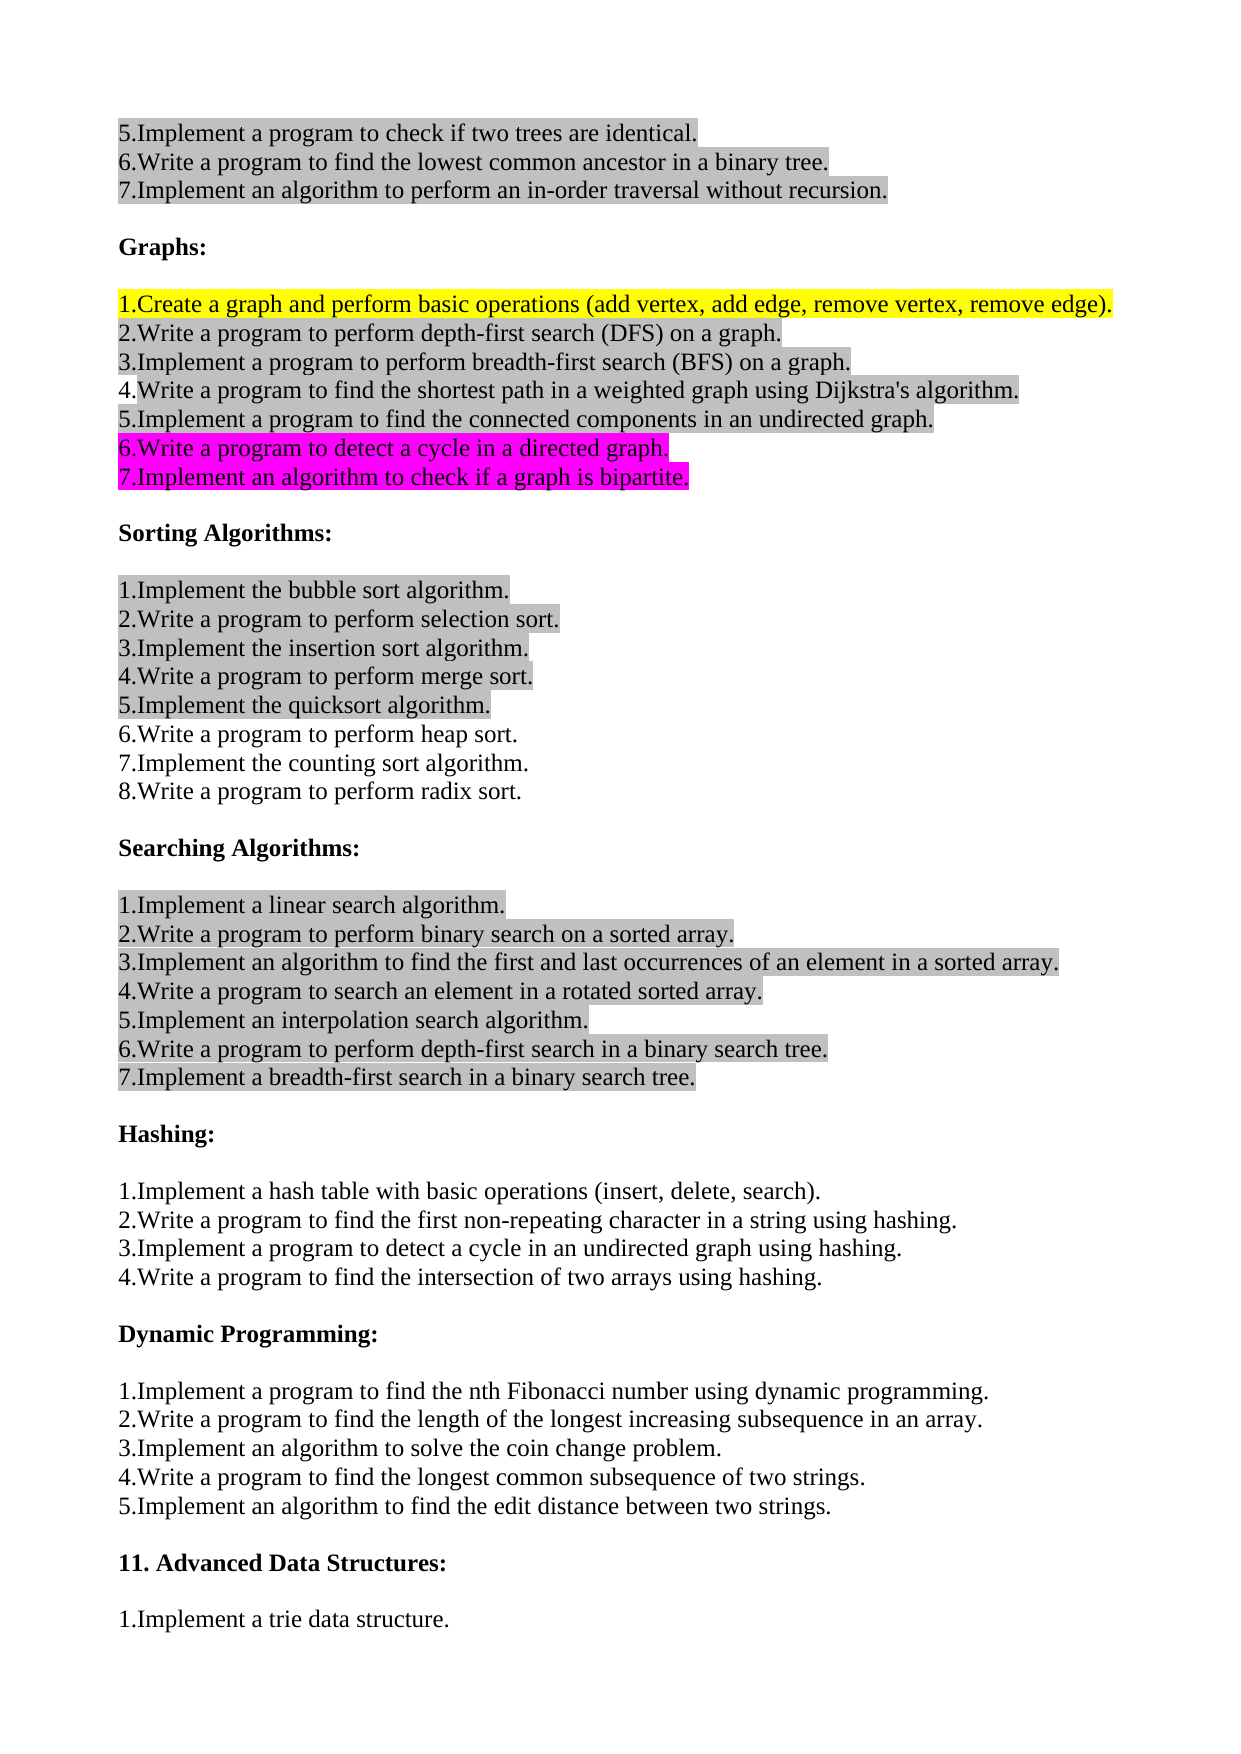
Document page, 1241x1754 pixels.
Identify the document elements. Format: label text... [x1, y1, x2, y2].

text 3.Implement a program to detect a cycle in an undirected graph using hashing. [118, 1233, 1122, 1262]
text 1.Implement a trie data structure. [118, 1604, 1122, 1633]
text 7.Implement an algorithm to perform an in-order traversal without recursion. [118, 176, 1122, 204]
text 5.Implement a program to check if two trees are identical. [118, 118, 1122, 147]
text 11. Advanced Data Structures: [118, 1548, 1122, 1576]
text 5.Implement the quicksort algorithm. [118, 690, 1122, 719]
text 1.Implement a linear search algorithm. [118, 890, 1122, 919]
text 1.Implement a program to find the nth Fibonacci number using dynamic programming. [118, 1376, 1122, 1404]
text 2.Write a program to perform depth-first search (DFS) on a graph. [118, 318, 1122, 347]
text 2.Write a program to find the length of the longest increasing subsequence in an array. [118, 1404, 1122, 1433]
text 2.Write a program to perform binary search on a sorted array. [118, 919, 1122, 947]
text 7.Implement the counting sort algorithm. [118, 748, 1122, 776]
text 5.Implement a program to find the connected components in an undirected graph. [118, 404, 1122, 433]
text 2.Write a program to find the first non-repeating character in a string using hashing. [118, 1205, 1122, 1233]
text 4.Write a program to perform merge sort. [118, 661, 1122, 690]
text 1.Implement a hash table with basic operations (insert, delete, search). [118, 1176, 1122, 1205]
text 4.Write a program to find the shortest path in a weighted graph using Dijkstra's algorithm. [118, 375, 1122, 404]
text 4.Write a program to find the intersection of two arrays using hashing. [118, 1262, 1122, 1291]
text 3.Implement an algorithm to solve the coin change problem. [118, 1433, 1122, 1462]
text 6.Write a program to detect a cycle in a directed graph. [118, 433, 1122, 462]
text 7.Implement a breadth-first search in a binary search tree. [118, 1062, 1122, 1091]
text 3.Implement the insertion sort algorithm. [118, 633, 1122, 661]
text Hashing: [118, 1119, 1122, 1148]
text 8.Write a program to perform radix sort. [118, 776, 1122, 805]
text Graphs: [118, 232, 1122, 261]
text 7.Implement an algorithm to check if a graph is bipartite. [118, 462, 1122, 490]
text 4.Write a program to find the longest common subsequence of two strings. [118, 1462, 1122, 1491]
text 6.Write a program to perform heap sort. [118, 719, 1122, 748]
text 5.Implement an interpolation search algorithm. [118, 1005, 1122, 1034]
text 4.Write a program to search an element in a rotated sorted array. [118, 976, 1122, 1005]
text 6.Write a program to perform depth-first search in a binary search tree. [118, 1034, 1122, 1062]
text 6.Write a program to find the lowest common ancestor in a binary tree. [118, 147, 1122, 176]
text 5.Implement an algorithm to find the edit distance between two strings. [118, 1491, 1122, 1519]
text 1.Create a graph and perform basic operations (add vertex, add edge, remove vertex, remove edge). [118, 289, 1122, 318]
text 3.Implement a program to perform breadth-first search (BFS) on a graph. [118, 347, 1122, 375]
text Dynamic Programming: [118, 1319, 1122, 1348]
text 2.Write a program to perform selection sort. [118, 604, 1122, 633]
text Sorting Algorithms: [118, 518, 1122, 547]
text Searching Algorithms: [118, 833, 1122, 862]
text 1.Implement the bubble sort algorithm. [118, 575, 1122, 604]
text 3.Implement an algorithm to find the first and last occurrences of an element in a sorted array. [118, 947, 1122, 976]
